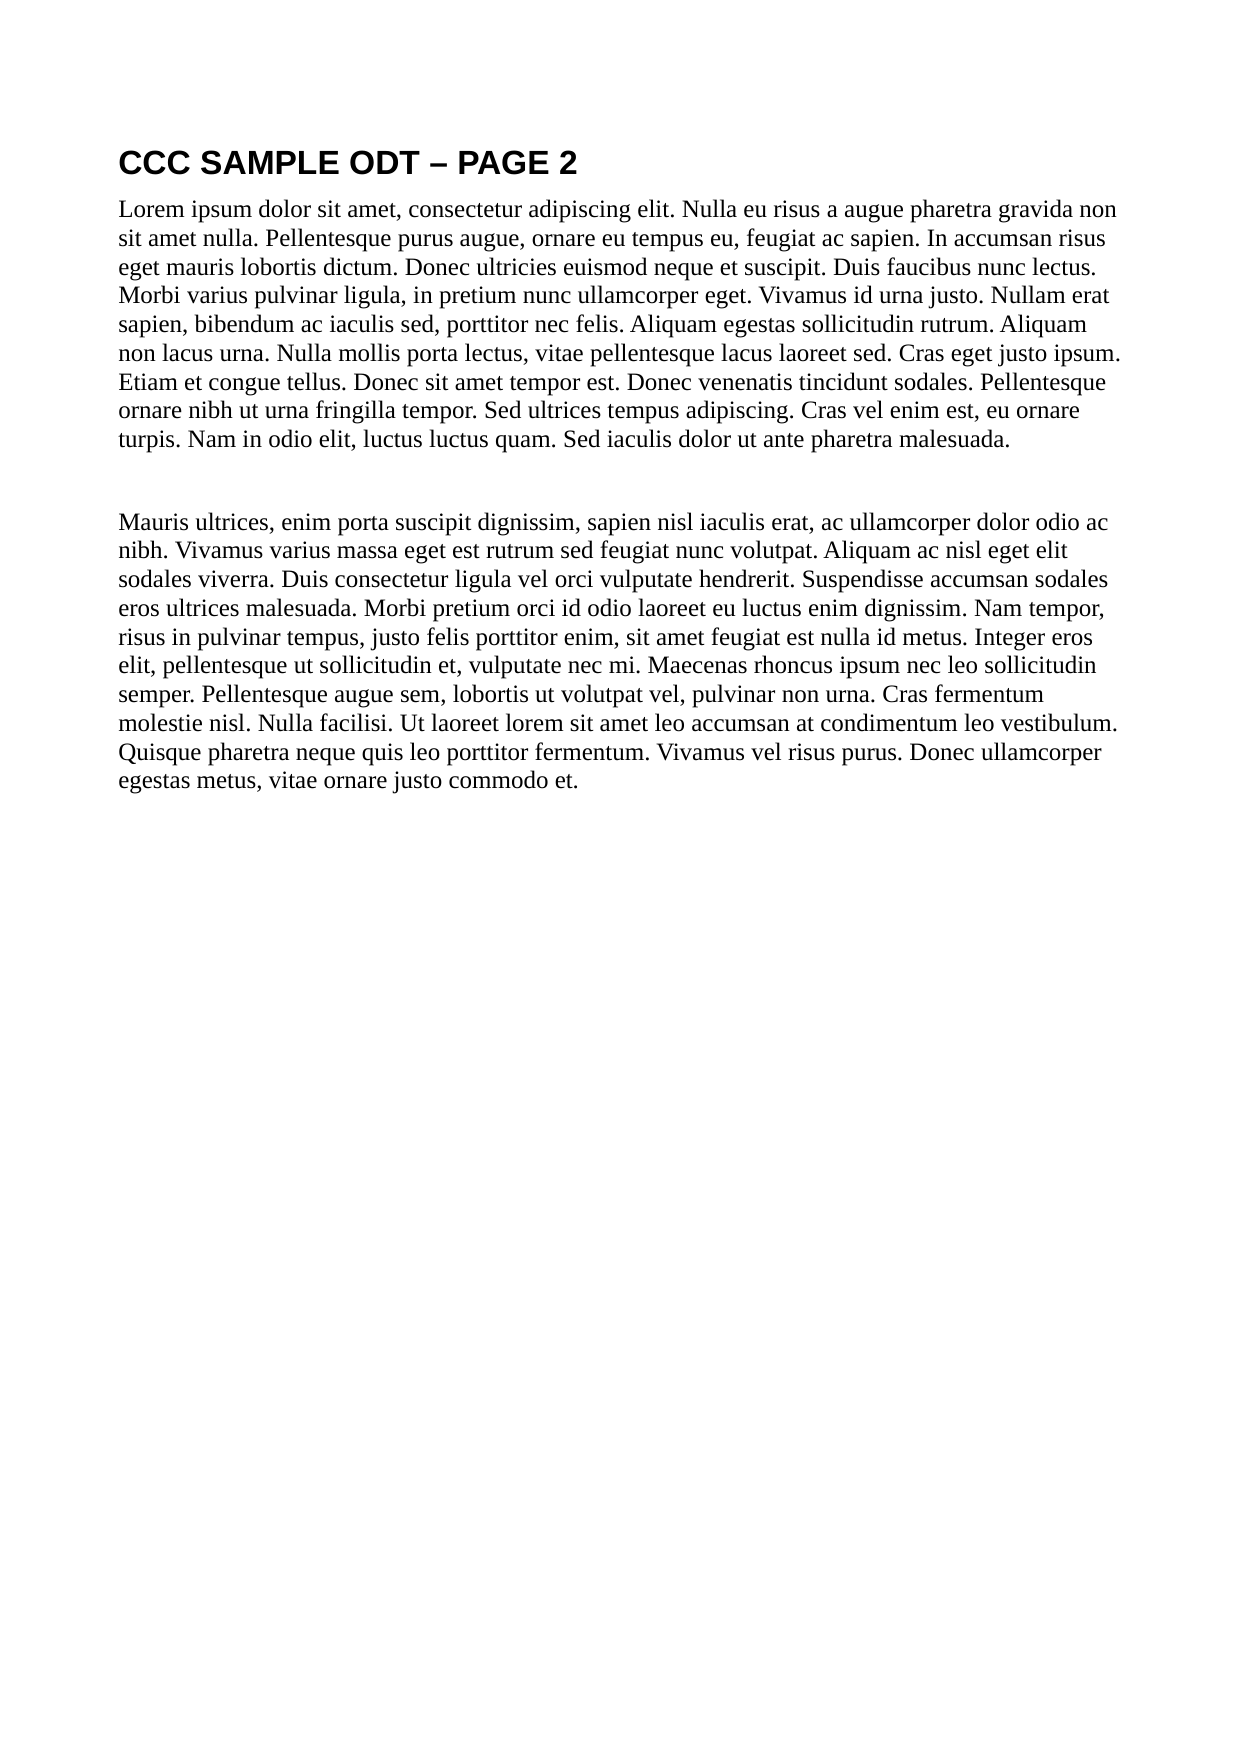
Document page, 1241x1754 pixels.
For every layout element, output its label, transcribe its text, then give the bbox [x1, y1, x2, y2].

text Lorem ipsum dolor sit amet, consectetur adipiscing elit. Nulla eu risus a augue pharetra gravida non sit amet nulla. Pellentesque purus augue, ornare eu tempus eu, feugiat ac sapien. In accumsan risus eget mauris lobortis dictum. Donec ultricies euismod neque et suscipit. Duis faucibus nunc lectus. Morbi varius pulvinar ligula, in pretium nunc ullamcorper eget. Vivamus id urna justo. Nullam erat sapien, bibendum ac iaculis sed, porttitor nec felis. Aliquam egestas sollicitudin rutrum. Aliquam non lacus urna. Nulla mollis porta lectus, vitae pellentesque lacus laoreet sed. Cras eget justo ipsum. Etiam et congue tellus. Donec sit amet tempor est. Donec venenatis tincidunt sodales. Pellentesque ornare nibh ut urna fringilla tempor. Sed ultrices tempus adipiscing. Cras vel enim est, eu ornare turpis. Nam in odio elit, luctus luctus quam. Sed iaculis dolor ut ante pharetra malesuada. [118, 194, 1122, 453]
text Mauris ultrices, enim porta suscipit dignissim, sapien nisl iaculis erat, ac ullamcorper dolor odio ac nibh. Vivamus varius massa eget est rutrum sed feugiat nunc volutpat. Aliquam ac nisl eget elit sodales viverra. Duis consectetur ligula vel orci vulputate hendrerit. Suspendisse accumsan sodales eros ultrices malesuada. Morbi pretium orci id odio laoreet eu luctus enim dignissim. Nam tempor, risus in pulvinar tempus, justo felis porttitor enim, sit amet feugiat est nulla id metus. Integer eros elit, pellentesque ut sollicitudin et, vulputate nec mi. Maecenas rhoncus ipsum nec leo sollicitudin semper. Pellentesque augue sem, lobortis ut volutpat vel, pulvinar non urna. Cras fermentum molestie nisl. Nulla facilisi. Ut laoreet lorem sit amet leo accumsan at condimentum leo vestibulum. Quisque pharetra neque quis leo porttitor fermentum. Vivamus vel risus purus. Donec ullamcorper egestas metus, vitae ornare justo commodo et. [118, 507, 1122, 794]
subtitle CCC SAMPLE ODT – PAGE 2 [118, 143, 1122, 182]
